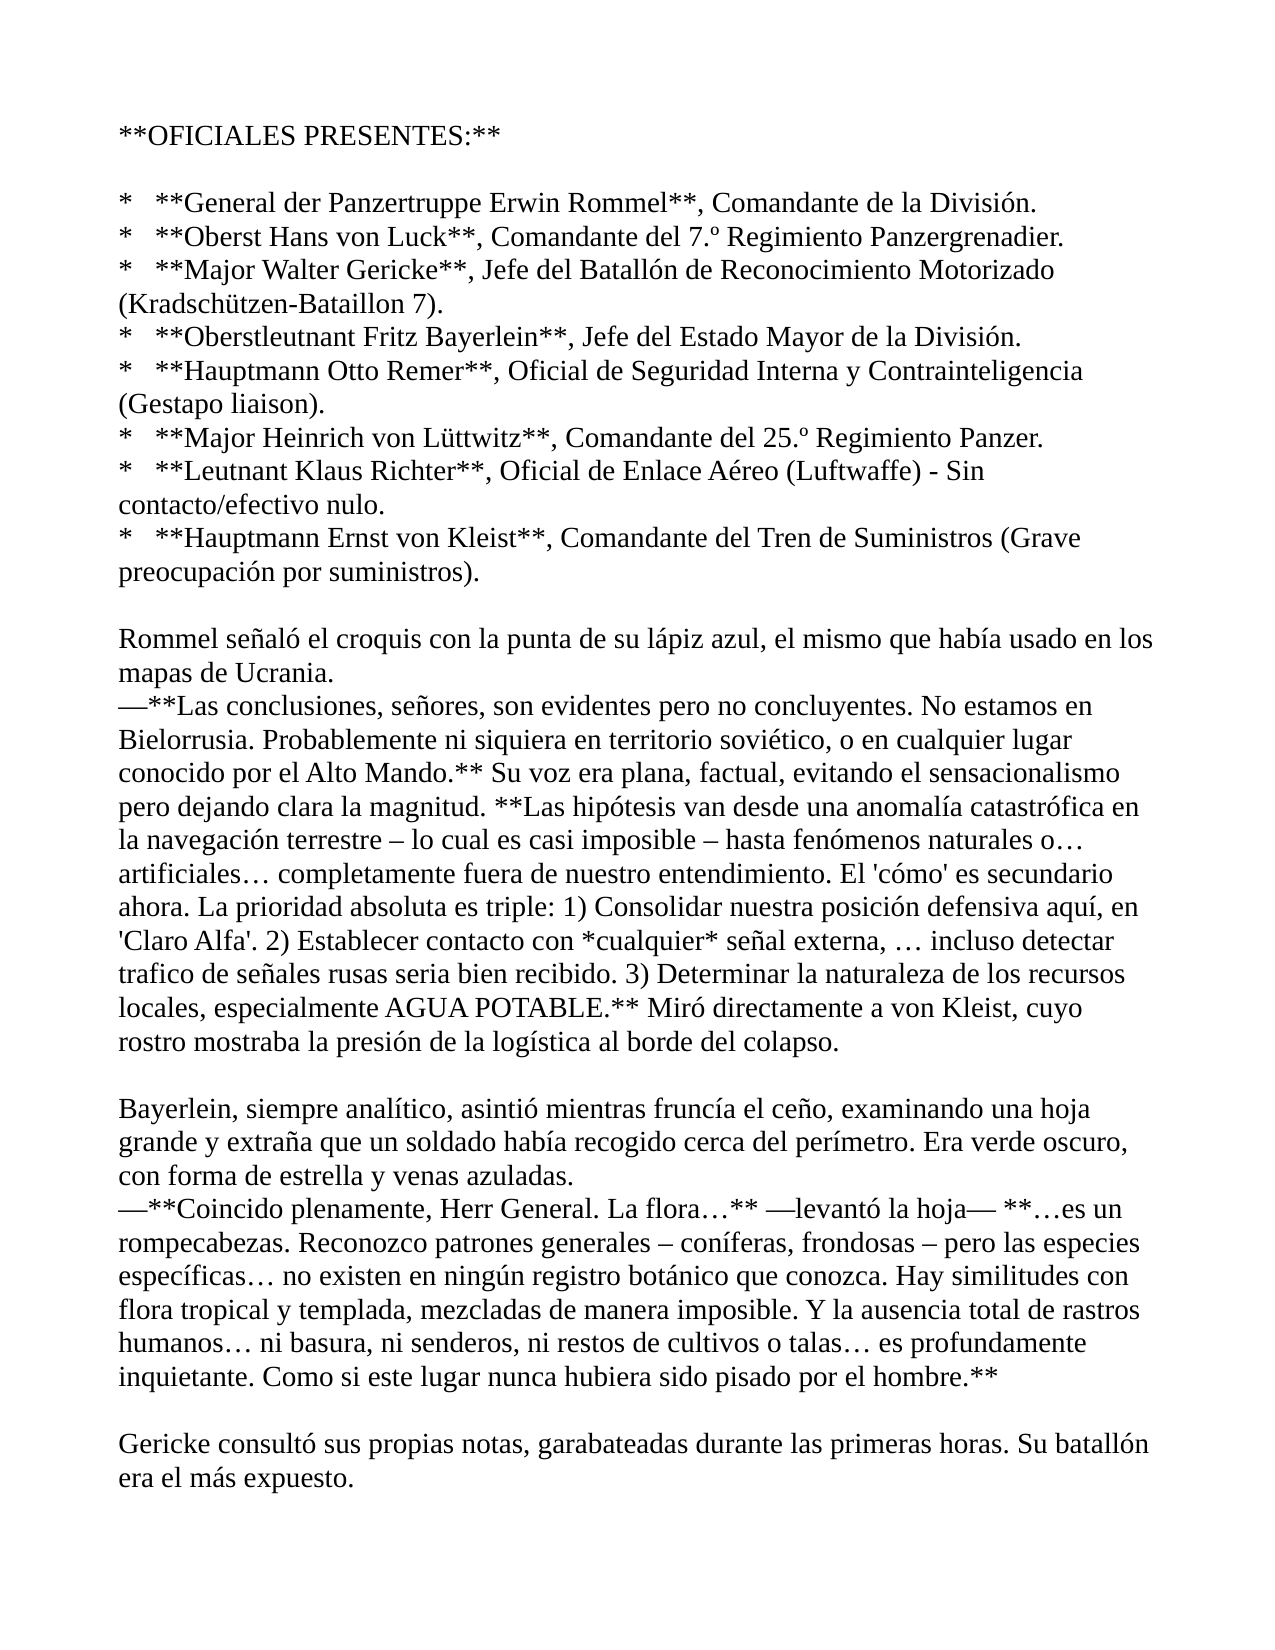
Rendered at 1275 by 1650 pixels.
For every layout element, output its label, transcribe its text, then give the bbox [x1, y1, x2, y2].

text **OFICIALES PRESENTES:** [118, 118, 1157, 152]
text —**Las conclusiones, señores, son evidentes pero no concluyentes. No estamos en Bielorrusia. Probablemente ni siquiera en territorio soviético, o en cualquier lugar conocido por el Alto Mando.** Su voz era plana, factual, evitando el sensacionalismo pero dejando clara la magnitud. **Las hipótesis van desde una anomalía catastrófica en la navegación terrestre – lo cual es casi imposible – hasta fenómenos naturales o… artificiales… completamente fuera de nuestro entendimiento. El 'cómo' es secundario ahora. La prioridad absoluta es triple: 1) Consolidar nuestra posición defensiva aquí, en 'Claro Alfa'. 2) Establecer contacto con *cualquier* señal externa, … incluso detectar trafico de señales rusas seria bien recibido. 3) Determinar la naturaleza de los recursos locales, especialmente AGUA POTABLE.** Miró directamente a von Kleist, cuyo rostro mostraba la presión de la logística al borde del colapso. [118, 688, 1157, 1057]
text * **Hauptmann Otto Remer**, Oficial de Seguridad Interna y Contrainteligencia (Gestapo liaison). [118, 353, 1157, 420]
text * **General der Panzertruppe Erwin Rommel**, Comandante de la División. [118, 185, 1157, 219]
text Gericke consultó sus propias notas, garabateadas durante las primeras horas. Su batallón era el más expuesto. [118, 1426, 1157, 1493]
text * **Leutnant Klaus Richter**, Oficial de Enlace Aéreo (Luftwaffe) - Sin contacto/efectivo nulo. [118, 453, 1157, 521]
text * **Major Walter Gericke**, Jefe del Batallón de Reconocimiento Motorizado (Kradschützen-Bataillon 7). [118, 252, 1157, 319]
text * **Hauptmann Ernst von Kleist**, Comandante del Tren de Suministros (Grave preocupación por suministros). [118, 521, 1157, 588]
text * **Oberst Hans von Luck**, Comandante del 7.º Regimiento Panzergrenadier. [118, 219, 1157, 252]
text * **Oberstleutnant Fritz Bayerlein**, Jefe del Estado Mayor de la División. [118, 319, 1157, 353]
text Rommel señaló el croquis con la punta de su lápiz azul, el mismo que había usado en los mapas de Ucrania. [118, 621, 1157, 688]
text Bayerlein, siempre analítico, asintió mientras fruncía el ceño, examinando una hoja grande y extraña que un soldado había recogido cerca del perímetro. Era verde oscuro, con forma de estrella y venas azuladas. [118, 1091, 1157, 1191]
text —**Coincido plenamente, Herr General. La flora…** —levantó la hoja— **…es un rompecabezas. Reconozco patrones generales – coníferas, frondosas – pero las especies específicas… no existen en ningún registro botánico que conozca. Hay similitudes con flora tropical y templada, mezcladas de manera imposible. Y la ausencia total de rastros humanos… ni basura, ni senderos, ni restos de cultivos o talas… es profundamente inquietante. Como si este lugar nunca hubiera sido pisado por el hombre.** [118, 1191, 1157, 1393]
text * **Major Heinrich von Lüttwitz**, Comandante del 25.º Regimiento Panzer. [118, 420, 1157, 453]
